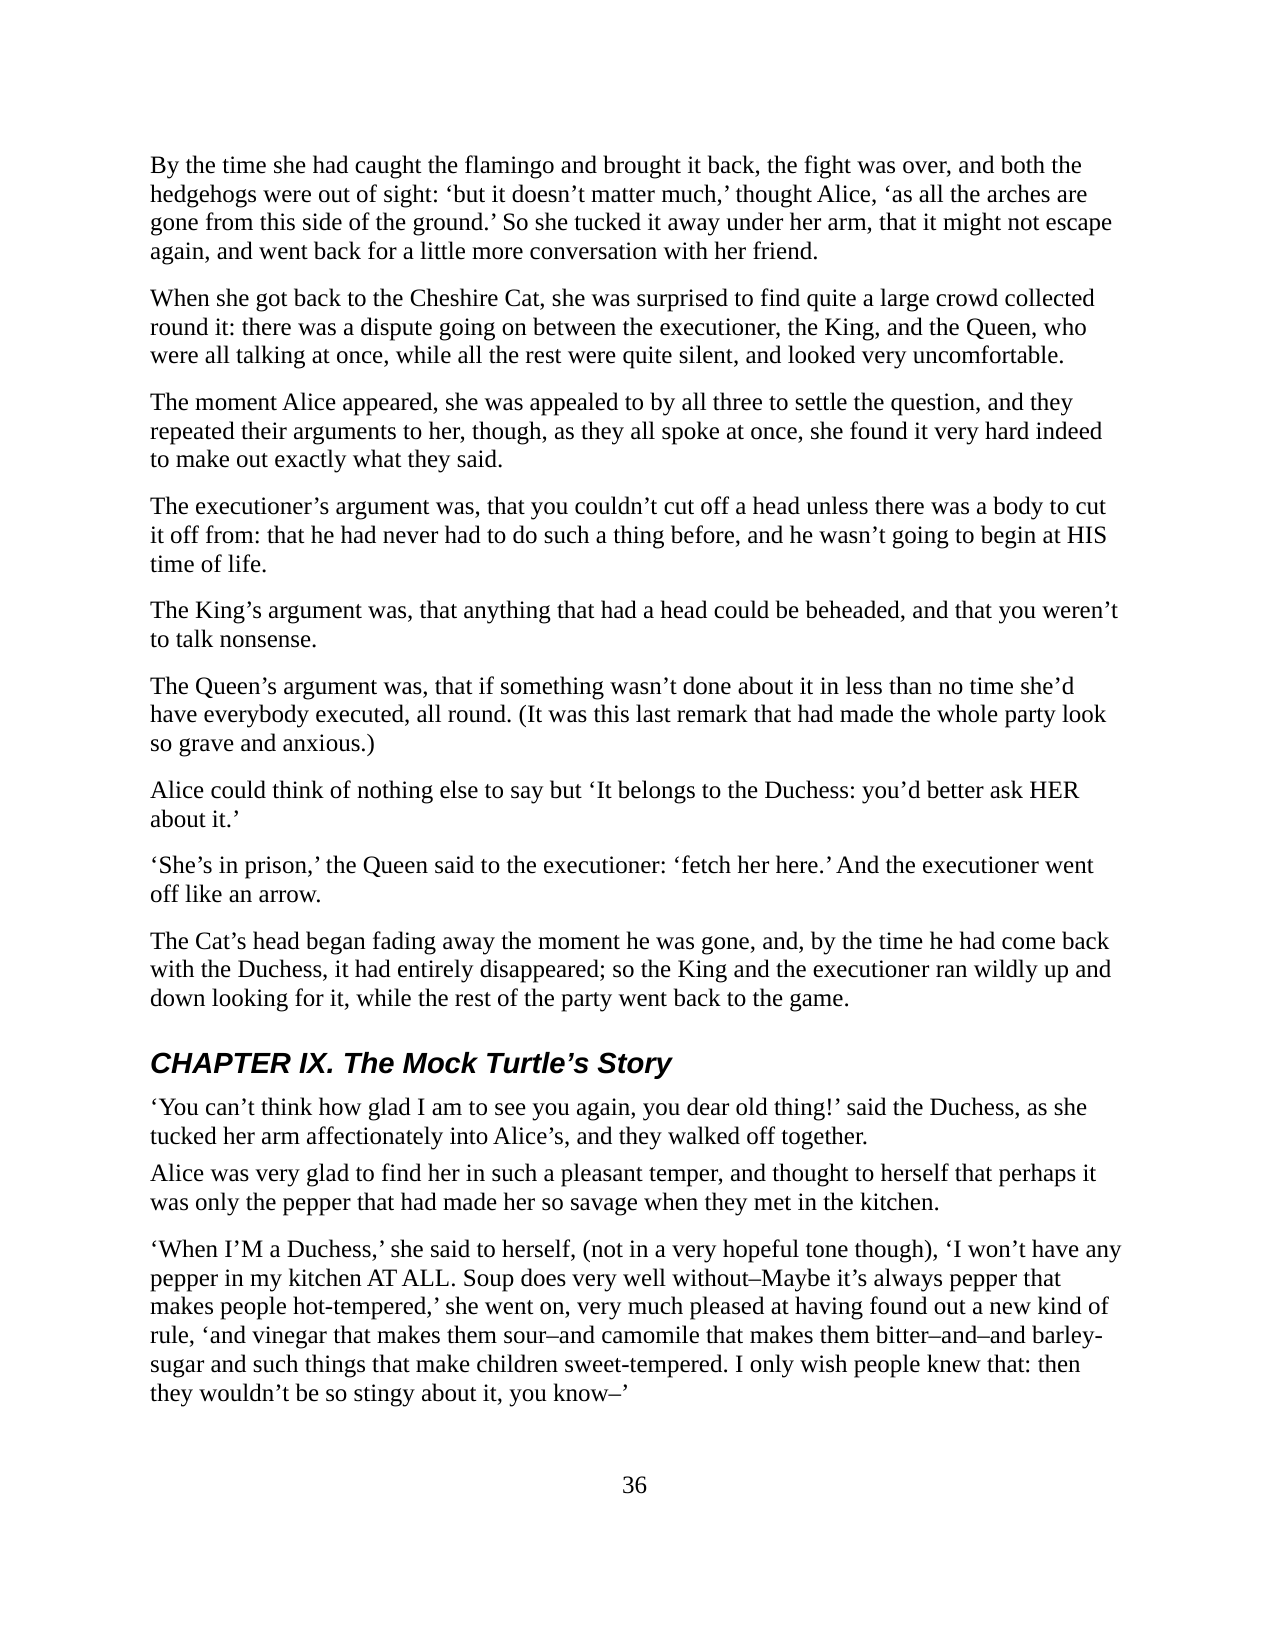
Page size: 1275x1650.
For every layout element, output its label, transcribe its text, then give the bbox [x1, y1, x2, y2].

text By the time she had caught the flamingo and brought it back, the fight was over, and both the hedgehogs were out of sight: ‘but it doesn’t matter much,’ thought Alice, ‘as all the arches are gone from this side of the ground.’ So she tucked it away under her arm, that it might not escape again, and went back for a little more conversation with her friend. [150, 150, 1125, 265]
text ‘You can’t think how glad I am to see you again, you dear old thing!’ said the Duchess, as she tucked her arm affectionately into Alice’s, and they walked off together. [150, 1092, 1125, 1149]
text The King’s argument was, that anything that had a head could be beheaded, and that you weren’t to talk nonsense. [150, 595, 1125, 653]
text The Queen’s argument was, that if something wasn’t done about it in less than no time she’d have everybody executed, all round. (It was this last remark that had made the whole party look so grave and anxious.) [150, 671, 1125, 757]
text The Cat’s head began fading away the moment he was gone, and, by the time he had come back with the Duchess, it had entirely disappeared; so the King and the executioner ran wildly up and down looking for it, while the rest of the party went back to the game. [150, 926, 1125, 1012]
text ‘When I’M a Duchess,’ she said to herself, (not in a very hopeful tone though), ‘I won’t have any pepper in my kitchen AT ALL. Soup does very well without–Maybe it’s always pepper that makes people hot-tempered,’ she went on, very much pleased at having found out a new kind of rule, ‘and vinegar that makes them sour–and camomile that makes them bitter–and–and barley-sugar and such things that make children sweet-tempered. I only wish people knew that: then they wouldn’t be so stingy about it, you know–’ [150, 1234, 1125, 1406]
text The moment Alice appeared, she was appealed to by all three to settle the question, and they repeated their arguments to her, though, as they all spoke at once, she found it very hard indeed to make out exactly what they said. [150, 387, 1125, 473]
text Alice was very glad to find her in such a pleasant temper, and thought to herself that perhaps it was only the pepper that had made her so savage when they met in the kitchen. [150, 1158, 1125, 1216]
subtitle CHAPTER IX. The Mock Turtle’s Story [150, 1046, 1125, 1079]
text The executioner’s argument was, that you couldn’t cut off a head unless there was a body to cut it off from: that he had never had to do such a thing before, and he wasn’t going to begin at HIS time of life. [150, 491, 1125, 577]
text Alice could think of nothing else to say but ‘It belongs to the Duchess: you’d better ask HER about it.’ [150, 775, 1125, 832]
text ‘She’s in prison,’ the Queen said to the executioner: ‘fetch her here.’ And the executioner went off like an arrow. [150, 850, 1125, 908]
text When she got back to the Cheshire Cat, she was surprised to find quite a large crowd collected round it: there was a dispute going on between the executioner, the King, and the Queen, who were all talking at once, while all the rest were quite silent, and looked very uncomfortable. [150, 283, 1125, 369]
